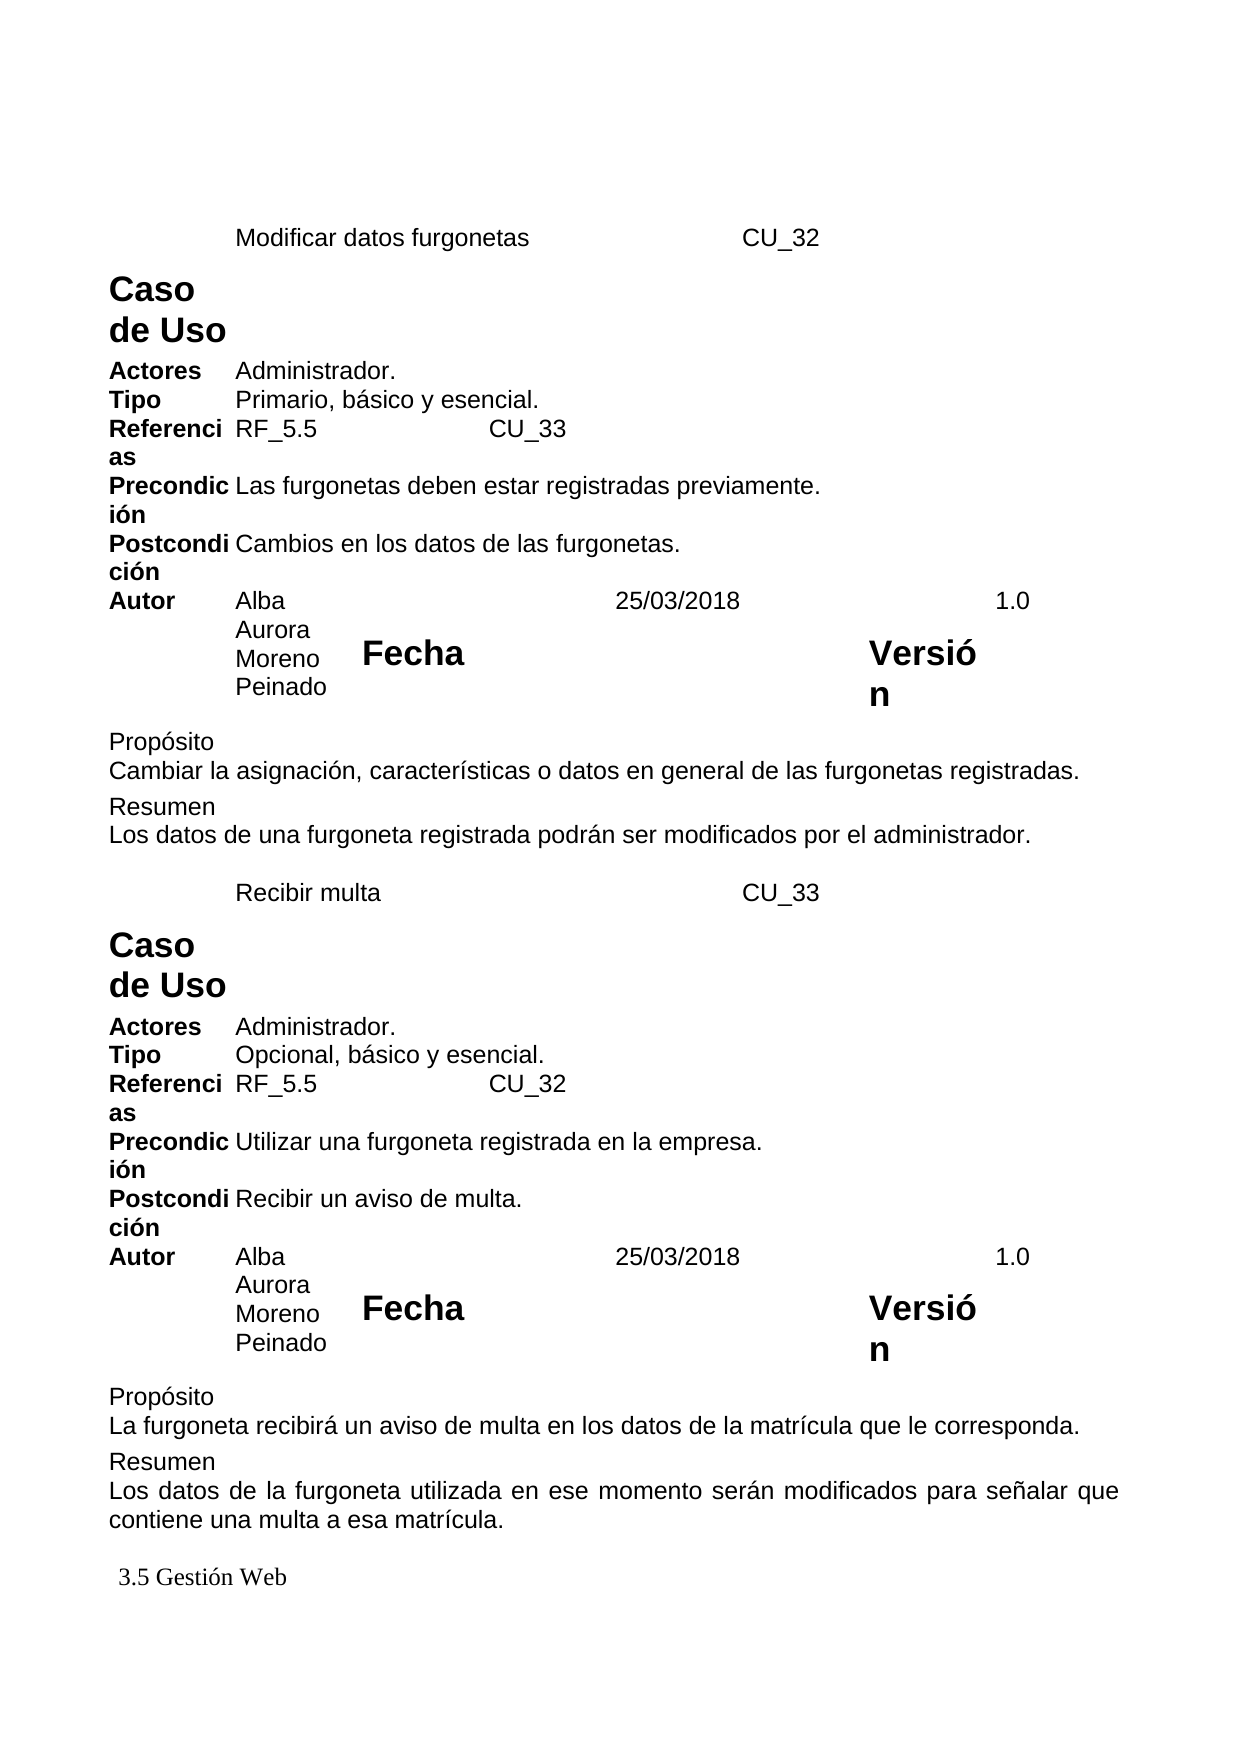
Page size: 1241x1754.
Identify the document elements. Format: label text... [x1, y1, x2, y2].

table_cell Cambiar la asignación, características o datos en general de las furgonetas registradas. [109, 756, 1122, 784]
table_header Propósito [109, 727, 1122, 756]
table_cell Recibir un aviso de multa. [235, 1184, 1122, 1242]
table_cell 25/03/2018 [615, 586, 868, 720]
table_cell La furgoneta recibirá un aviso de multa en los datos de la matrícula que le corresponda. [109, 1411, 1122, 1440]
table_cell Primario, básico y esencial. [235, 385, 1122, 414]
table_cell Autor [109, 586, 235, 720]
table_cell Los datos de la furgoneta utilizada en ese momento serán modificados para señalar que contiene una multa a esa matrícula. [109, 1476, 1122, 1533]
table_header Resumen [109, 792, 1122, 821]
table_cell Los datos de una furgoneta registrada podrán ser modificados por el administrador. [109, 821, 1122, 849]
table_cell Precondición [109, 471, 235, 529]
table_cell Administrador. [235, 1012, 1122, 1040]
table_cell Versión [869, 586, 995, 720]
table_header CU_33 [742, 878, 1122, 1012]
table_cell RF_5.5 [235, 1069, 488, 1127]
table_cell Alba Aurora Moreno Peinado [235, 1242, 362, 1375]
table_cell Fecha [362, 1242, 615, 1375]
table_cell Administrador. [235, 356, 1122, 385]
table_cell Autor [109, 1242, 235, 1375]
table_cell 1.0 [995, 586, 1122, 720]
table_header Recibir multa [235, 878, 742, 1012]
table_header Resumen [109, 1447, 1122, 1476]
table_cell Opcional, básico y esencial. [235, 1040, 1122, 1069]
table_cell Referencias [109, 414, 235, 471]
table_cell Actores [109, 1012, 235, 1040]
table_cell Actores [109, 356, 235, 385]
table_header CU_32 [742, 223, 1122, 356]
table_cell Versión [869, 1242, 995, 1375]
table_cell Postcondición [109, 1184, 235, 1242]
table_cell CU_32 [489, 1069, 1122, 1127]
table_cell CU_33 [489, 414, 1122, 471]
table_cell Precondición [109, 1127, 235, 1184]
table_cell RF_5.5 [235, 414, 488, 471]
table_cell 25/03/2018 [615, 1242, 868, 1375]
table_header Propósito [109, 1383, 1122, 1411]
table_cell Tipo [109, 1040, 235, 1069]
table_cell Referencias [109, 1069, 235, 1127]
table_cell Utilizar una furgoneta registrada en la empresa. [235, 1127, 1122, 1184]
table_cell Tipo [109, 385, 235, 414]
table_cell Las furgonetas deben estar registradas previamente. [235, 471, 1122, 529]
table_cell Fecha [362, 586, 615, 720]
text 3.5 Gestión Web [118, 1562, 1122, 1591]
table_header Caso de Uso [109, 223, 235, 356]
table_header Caso de Uso [109, 878, 235, 1012]
table_header Modificar datos furgonetas [235, 223, 742, 356]
table_cell 1.0 [995, 1242, 1122, 1375]
table_cell Alba Aurora Moreno Peinado [235, 586, 362, 720]
table_cell Cambios en los datos de las furgonetas. [235, 529, 1122, 586]
table_cell Postcondición [109, 529, 235, 586]
